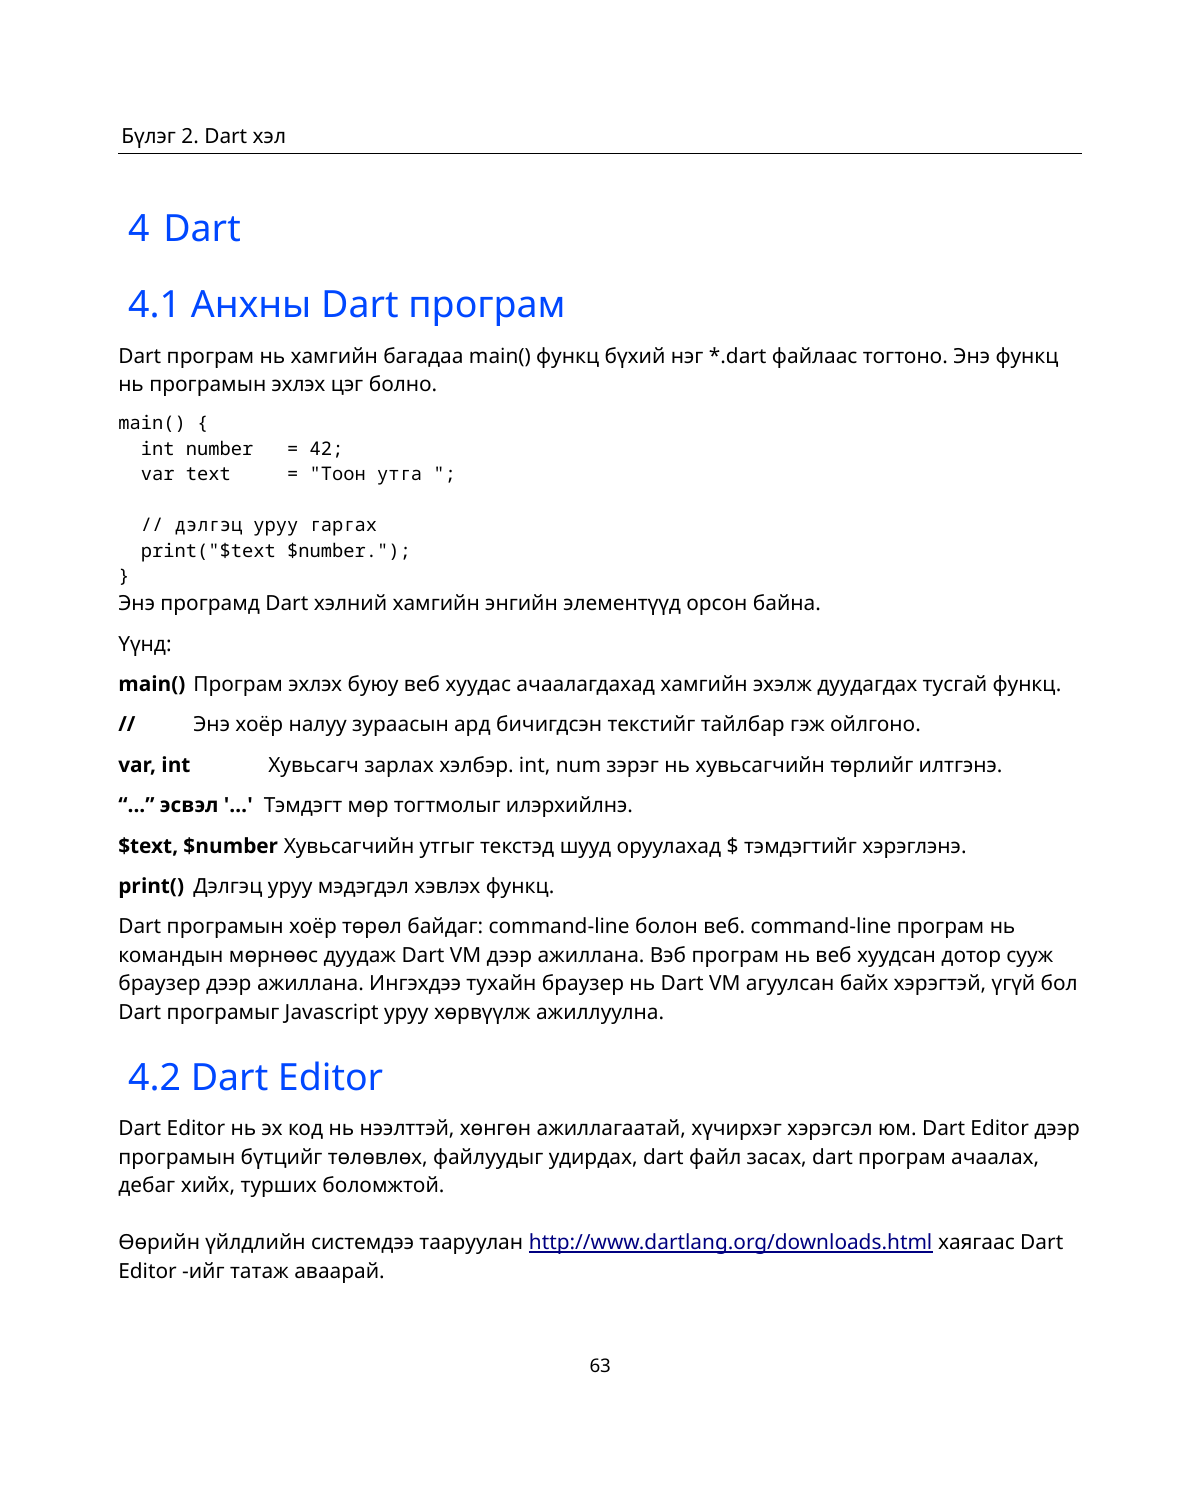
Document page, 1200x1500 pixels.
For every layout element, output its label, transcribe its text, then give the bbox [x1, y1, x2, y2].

subtitle Dart Editor [118, 1050, 1082, 1101]
text } [118, 563, 1082, 588]
text main() { [118, 409, 1082, 435]
text print("$text $number."); [118, 537, 1082, 563]
text // дэлгэц уруу гаргах [118, 512, 1082, 537]
text Dart програмын хоёр төрөл байдаг: command-line болон веб. command-line програм нь командын мөрнөөс дуудаж Dart VM дээр ажиллана. Вэб програм нь веб хуудсан дотор сууж браузер дээр ажиллана. Ингэхдээ тухайн браузер нь Dart VM агуулсан байх хэрэгтэй, үгүй бол Dart програмыг Javascript уруу хөрвүүлж ажиллуулна. [118, 912, 1082, 1025]
text “...” эсвэл '…' Тэмдэгт мөр тогтмолыг илэрхийлнэ. [118, 790, 1082, 819]
text var text = "Тоон утга "; [118, 461, 1082, 486]
text Үүнд: [118, 629, 1082, 657]
text int number = 42; [118, 435, 1082, 461]
text $text, $number Хувьсагчийн утгыг текстэд шууд оруулахад $ тэмдэгтийг хэрэглэнэ. [118, 831, 1082, 859]
text Dart Editor нь эх код нь нээлттэй, хөнгөн ажиллагаатай, хүчирхэг хэрэгсэл юм. Dart Editor дээр програмын бүтцийг төлөвлөх, файлуудыг удирдах, dart файл засах, dart програм ачаалах, дебаг хийх, турших боломжтой. [118, 1113, 1082, 1199]
text var, int Хувьсагч зарлах хэлбэр. int, num зэрэг нь хувьсагчийн төрлийг илтгэнэ. [118, 750, 1082, 778]
text Өөрийн үйлдлийн системдээ тааруулан http://www.dartlang.org/downloads.html хаягаас Dart Editor -ийг татаж аваарай. [118, 1227, 1082, 1284]
text print() Дэлгэц уруу мэдэгдэл хэвлэх функц. [118, 871, 1082, 899]
text // Энэ хоёр налуу зураасын ард бичигдсэн текстийг тайлбар гэж ойлгоно. [118, 709, 1082, 738]
text Энэ програмд Dart хэлний хамгийн энгийн элементүүд орсон байна. [118, 588, 1082, 617]
text main() Програм эхлэх буюу веб хуудас ачаалагдахад хамгийн эхэлж дуудагдах тусгай функц. [118, 669, 1082, 697]
subtitle Анхны Dart програм [118, 277, 1082, 328]
subtitle Dart [118, 201, 1082, 252]
text Dart програм нь хамгийн багадаа main() функц бүхий нэг *.dart файлаас тогтоно. Энэ функц нь програмын эхлэх цэг болно. [118, 341, 1082, 398]
